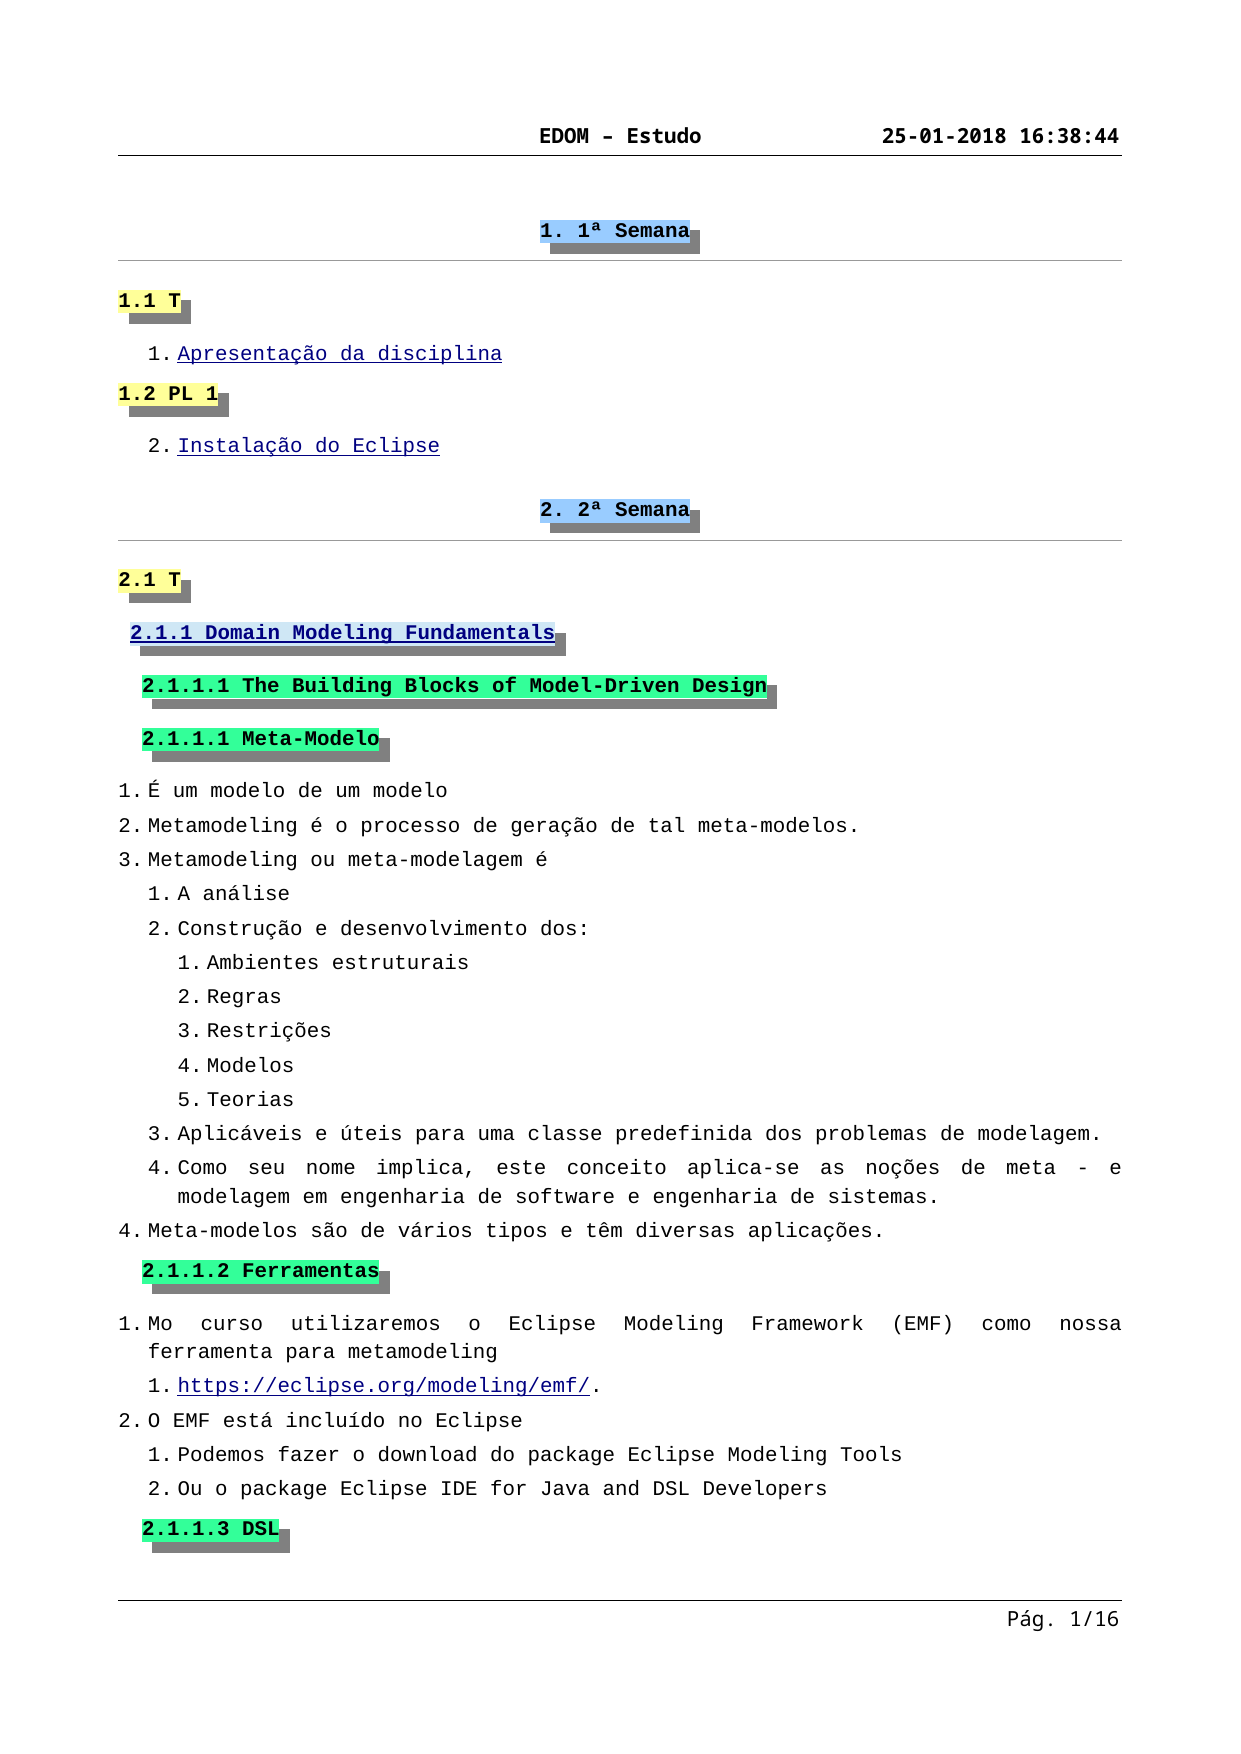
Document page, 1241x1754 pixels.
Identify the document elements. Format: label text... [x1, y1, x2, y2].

list É um modelo de um modelo [118, 780, 1122, 804]
subtitle 2.1.1.1 Meta-Modelo [379, 728, 1122, 762]
list https://eclipse.org/modeling/emf/. [148, 1376, 1122, 1399]
subtitle 2.1.1 Domain Modeling Fundamentals [555, 622, 1122, 656]
list Regras [177, 986, 1122, 1010]
list Metamodeling é o processo de geração de tal meta-modelos. [118, 815, 1122, 838]
list Podemos fazer o download do package Eclipse Modeling Tools [148, 1444, 1122, 1468]
subtitle 2.1.1 Domain Modeling Fundamentals [118, 622, 140, 656]
list Como seu nome implica, este conceito aplica-se as noções de meta - e modelagem em engenharia de software e engenharia de sistemas. [148, 1157, 1122, 1209]
subtitle 1.1 T [118, 313, 129, 324]
subtitle 1.2 PL 1 [218, 383, 1122, 417]
list Restrições [177, 1020, 1122, 1044]
list A análise [148, 883, 1122, 907]
subtitle 2.1.1.3 DSL [118, 1518, 1122, 1553]
subtitle 1.1 T [181, 290, 1122, 324]
list Meta-modelos são de vários tipos e têm diversas aplicações. [118, 1220, 1122, 1244]
subtitle 2.1 T [181, 569, 1122, 603]
list O EMF está incluído no Eclipse [118, 1410, 1122, 1433]
list Construção e desenvolvimento dos: [148, 917, 1122, 941]
subtitle 2.1 T [118, 593, 129, 603]
subtitle 2.1.1.2 Ferramentas [118, 1260, 152, 1294]
subtitle 2.1.1.1 Meta-Modelo [118, 728, 152, 762]
list Aplicáveis e úteis para uma classe predefinida dos problemas de modelagem. [148, 1123, 1122, 1147]
list Apresentação da disciplina [148, 342, 1122, 366]
subtitle 2.1.1.2 Ferramentas [379, 1260, 1122, 1294]
subtitle 1. 1ª Semana [118, 214, 1122, 260]
list Teorias [177, 1089, 1122, 1112]
subtitle 2.1.1.1 The Building Blocks of Model-Driven Design [118, 675, 767, 709]
list Ou o package Eclipse IDE for Java and DSL Developers [148, 1478, 1122, 1502]
subtitle 2. 2ª Semana [118, 493, 1122, 540]
list Instalação do Eclipse [148, 435, 1122, 459]
subtitle [767, 675, 1122, 709]
list Mo curso utilizaremos o Eclipse Modeling Framework (EMF) como nossa ferramenta para metamodeling [118, 1313, 1122, 1365]
list Metamodeling ou meta-modelagem é [118, 849, 1122, 873]
list Ambientes estruturais [177, 952, 1122, 975]
list Modelos [177, 1054, 1122, 1078]
